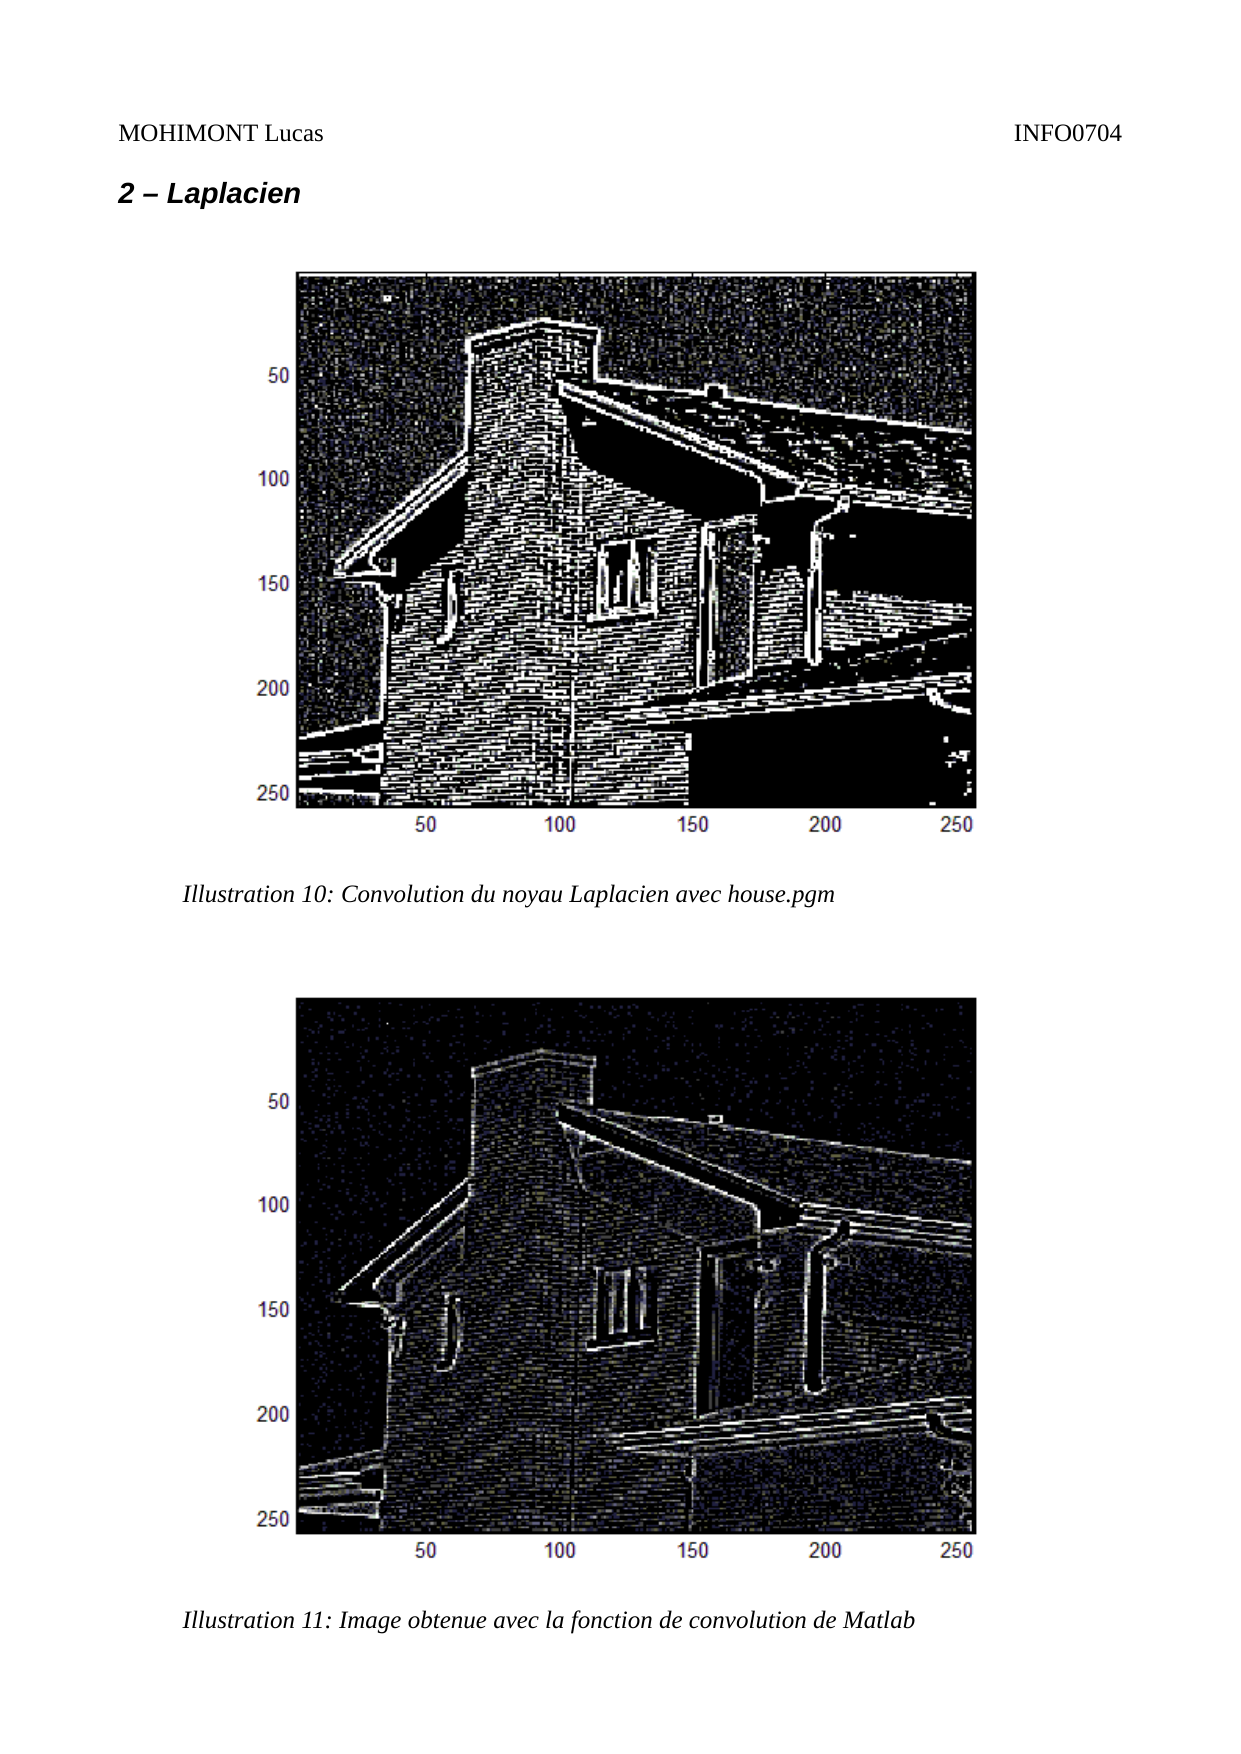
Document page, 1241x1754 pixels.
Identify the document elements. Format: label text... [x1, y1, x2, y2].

subtitle 2 – Laplacien [118, 176, 1122, 210]
picture [182, 948, 1058, 1605]
text Illustration 11: Image obtenue avec la fonction de convolution de Matlab [182, 1605, 1057, 1634]
picture [182, 222, 1058, 879]
text Illustration 10: Convolution du noyau Laplacien avec house.pgm [182, 879, 1057, 907]
